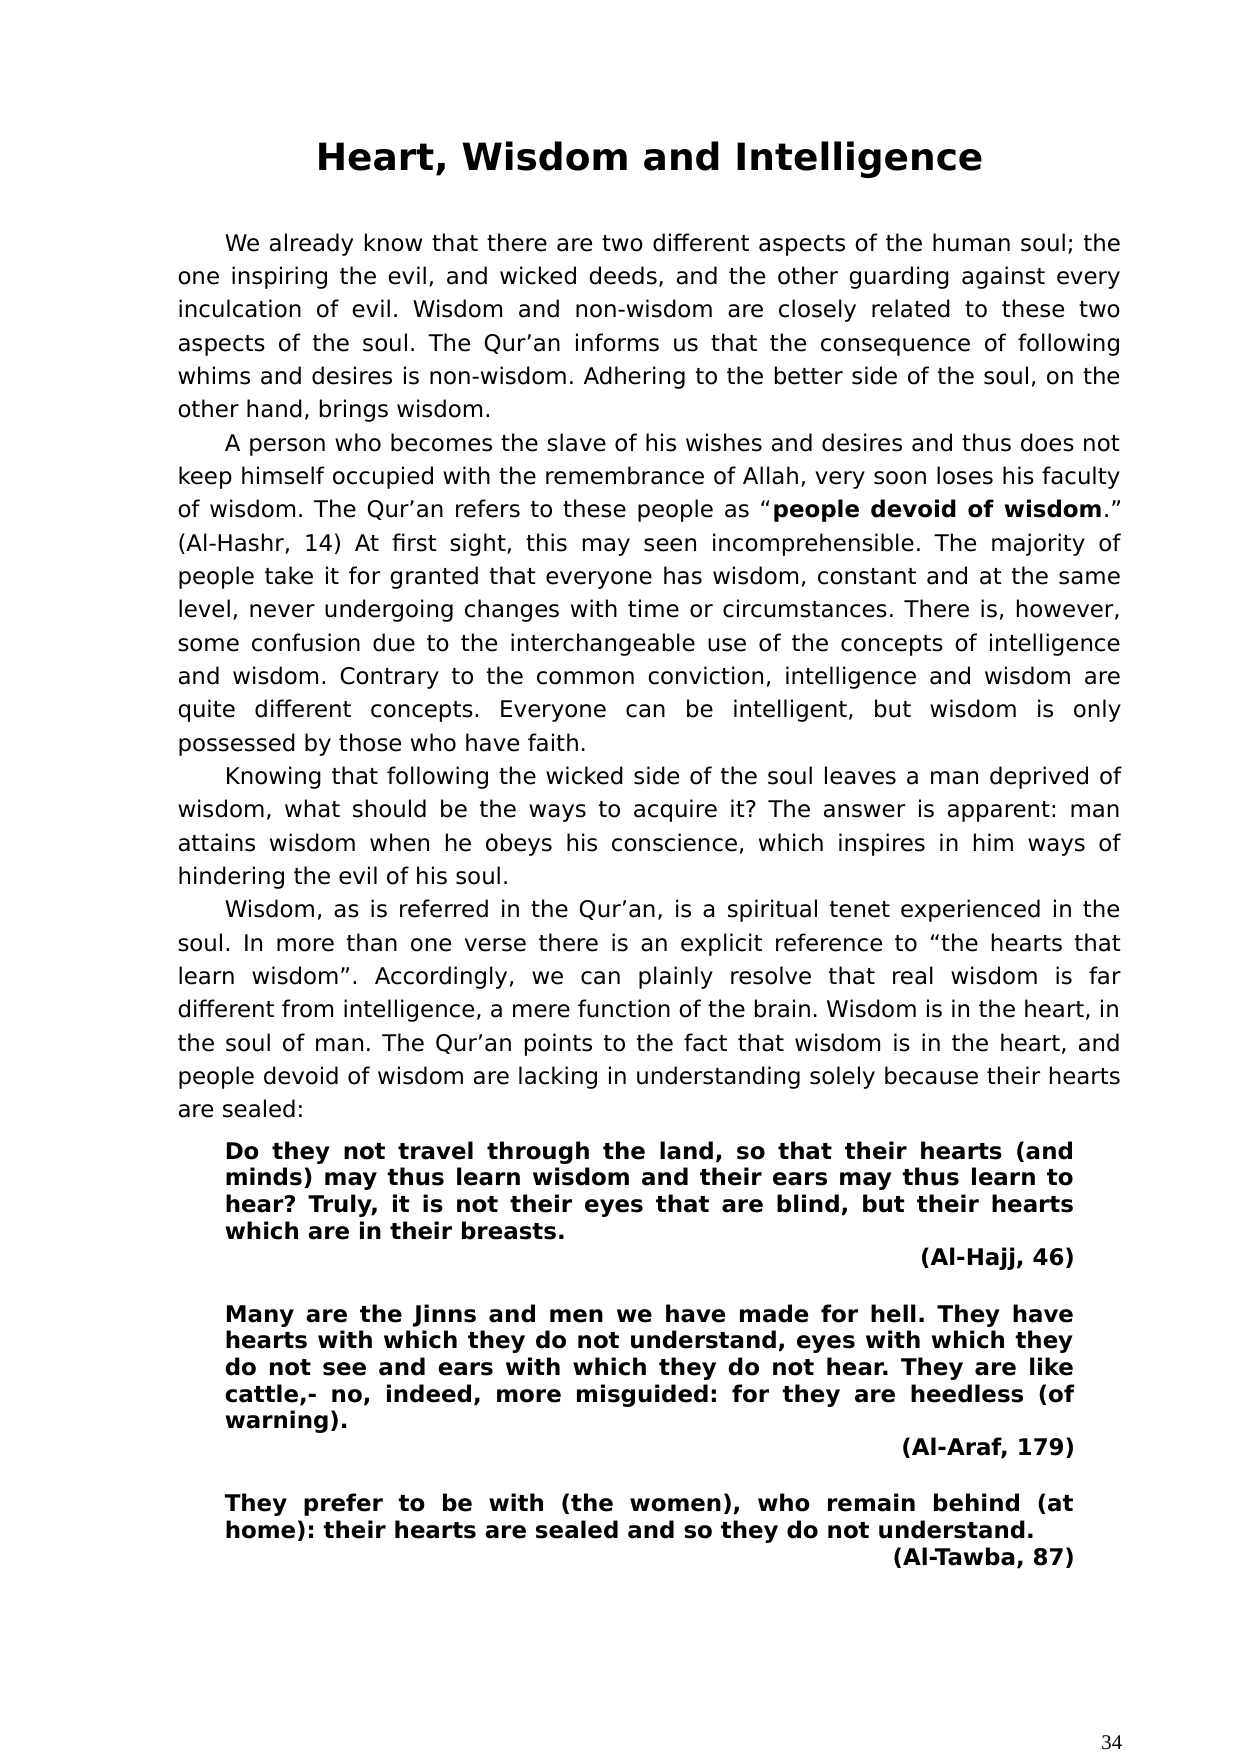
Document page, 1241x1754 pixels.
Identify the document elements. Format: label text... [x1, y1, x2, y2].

text Do they not travel through the land, so that their hearts (and minds) may thus learn wisdom and their ears may thus learn to hear? Truly, it is not their eyes that are blind, but their hearts which are in their breasts. [224, 1138, 1075, 1244]
text Many are the Jinns and men we have made for hell. They have hearts with which they do not understand, eyes with which they do not see and ears with which they do not hear. They are like cattle,- no, indeed, more misguided: for they are heedless (of warning). [224, 1301, 1075, 1434]
text Wisdom, as is referred in the Qur’an, is a spiritual tenet experienced in the soul. In more than one verse there is an explicit reference to “the hearts that learn wisdom”. Accordingly, we can plainly resolve that real wisdom is far different from intelligence, a mere function of the brain. Wisdom is in the heart, in the soul of man. The Qur’an points to the fact that wisdom is in the heart, and people devoid of wisdom are lacking in understanding solely because their hearts are sealed: [177, 890, 1122, 1123]
text (Al-Hajj, 46) [224, 1244, 1075, 1271]
text (Al-Araf, 179) [224, 1434, 1075, 1461]
text Heart, Wisdom and Intelligence [177, 136, 1122, 179]
text They prefer to be with (the women), who remain behind (at home): their hearts are sealed and so they do not understand. [224, 1490, 1075, 1544]
text (Al-Tawba, 87) [224, 1544, 1075, 1570]
text A person who becomes the slave of his wishes and desires and thus does not keep himself occupied with the remembrance of Allah, very soon loses his faculty of wisdom. The Qur’an refers to these people as “people devoid of wisdom.” (Al-Hashr, 14) At first sight, this may seen incomprehensible. The majority of people take it for granted that everyone has wisdom, constant and at the same level, never undergoing changes with time or circumstances. There is, however, some confusion due to the interchangeable use of the concepts of intelligence and wisdom. Contrary to the common conviction, intelligence and wisdom are quite different concepts. Everyone can be intelligent, but wisdom is only possessed by those who have faith. [177, 423, 1122, 756]
text Knowing that following the wicked side of the soul leaves a man deprived of wisdom, what should be the ways to acquire it? The answer is apparent: man attains wisdom when he obeys his conscience, which inspires in him ways of hindering the evil of his soul. [177, 756, 1122, 890]
text We already know that there are two different aspects of the human soul; the one inspiring the evil, and wicked deeds, and the other guarding against every inculcation of evil. Wisdom and non-wisdom are closely related to these two aspects of the soul. The Qur’an informs us that the consequence of following whims and desires is non-wisdom. Adhering to the better side of the soul, on the other hand, brings wisdom. [177, 223, 1122, 423]
